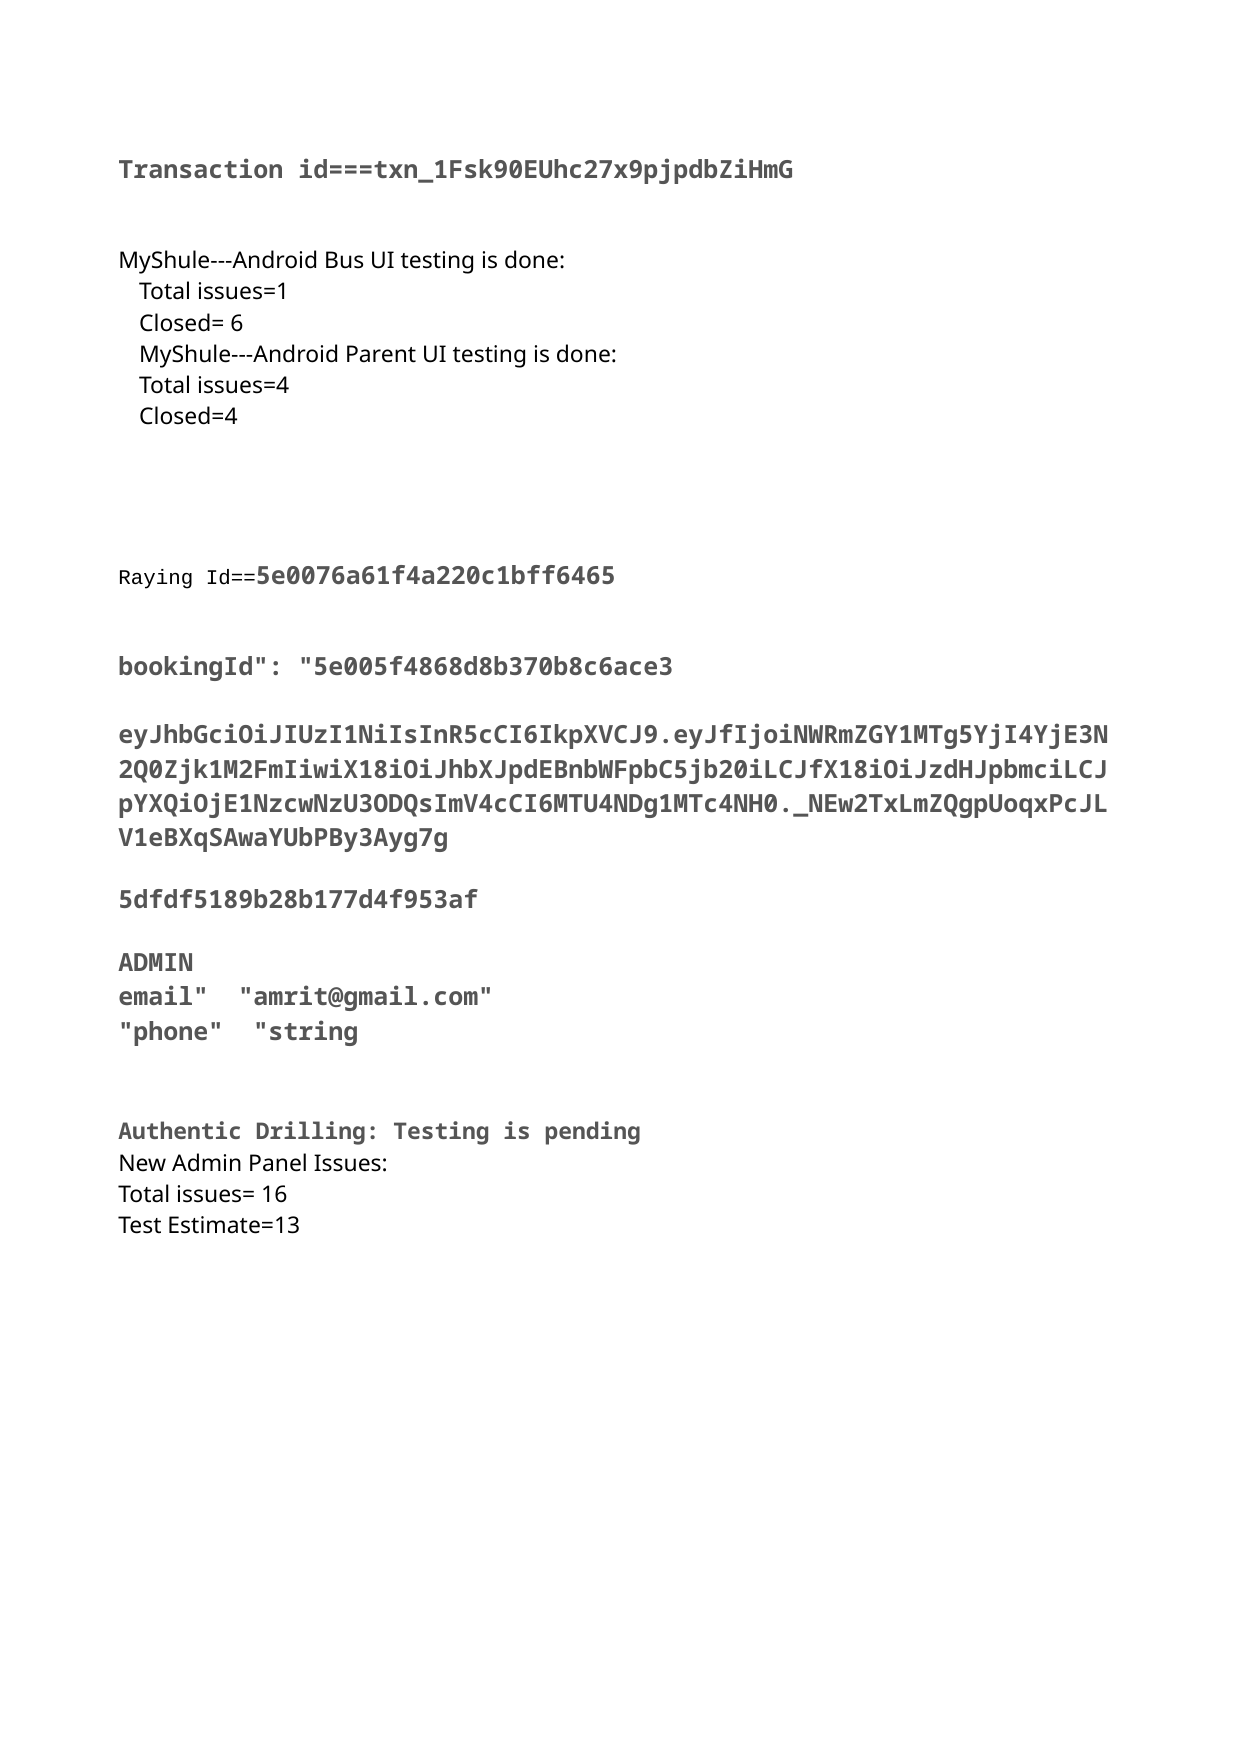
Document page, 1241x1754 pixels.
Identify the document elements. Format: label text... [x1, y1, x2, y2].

text Authentic Drilling: Testing is pending [118, 1115, 1122, 1147]
text MyShule---Android Parent UI testing is done: [139, 338, 1122, 369]
text 5dfdf5189b28b177d4f953af [118, 882, 1122, 916]
text MyShule---Android Bus UI testing is done: [118, 244, 1122, 275]
text "phone": "string [118, 1013, 1122, 1047]
text Total issues=1 [139, 275, 1122, 306]
text Test Estimate=13 [118, 1209, 1122, 1240]
text Closed=4 [139, 400, 1122, 431]
text Total issues=4 [139, 369, 1122, 400]
text bookingId": "5e005f4868d8b370b8c6ace3 [118, 649, 1122, 683]
text Closed= 6 [139, 306, 1122, 338]
text Raying Id==5e0076a61f4a220c1bff6465 [118, 557, 1122, 591]
text Total issues= 16 [118, 1178, 1122, 1209]
text email": "amrit@gmail.com", [118, 979, 1122, 1013]
text eyJhbGciOiJIUzI1NiIsInR5cCI6IkpXVCJ9.eyJfIjoiNWRmZGY1MTg5YjI4YjE3N2Q0Zjk1M2FmIiwiX18iOiJhbXJpdEBnbWFpbC5jb20iLCJfX18iOiJzdHJpbmciLCJpYXQiOjE1NzcwNzU3ODQsImV4cCI6MTU4NDg1MTc4NH0._NEw2TxLmZQgpUoqxPcJLV1eBXqSAwaYUbPBy3Ayg7g [118, 717, 1122, 853]
text Transaction id===txn_1Fsk90EUhc27x9pjpdbZiHmG [118, 152, 1122, 186]
text ADMIN [118, 945, 1122, 979]
text New Admin Panel Issues: [118, 1147, 1122, 1178]
